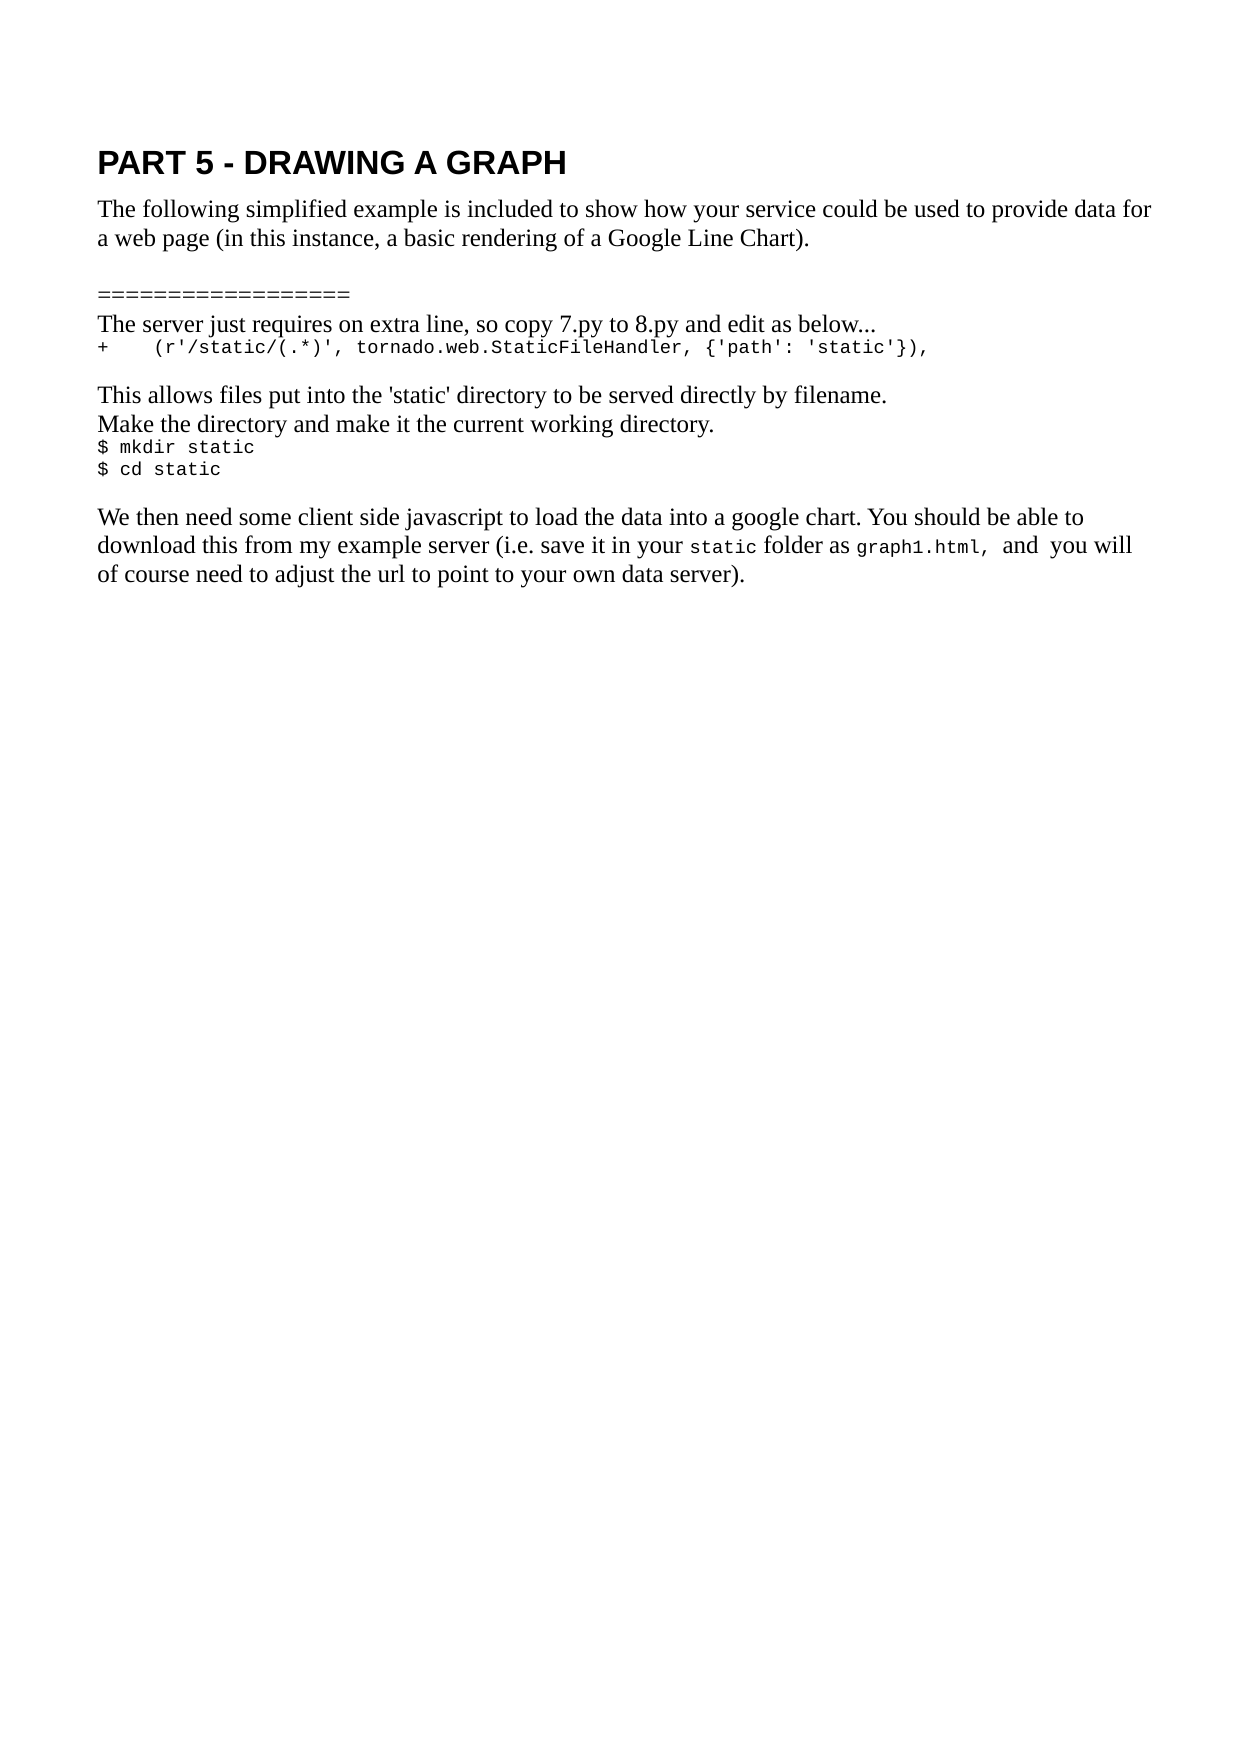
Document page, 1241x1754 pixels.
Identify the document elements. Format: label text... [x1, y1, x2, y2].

text ================== [97, 281, 1157, 309]
text The following simplified example is included to show how your service could be used to provide data for a web page (in this instance, a basic rendering of a Google Line Chart). [97, 194, 1157, 252]
subtitle PART 5 - DRAWING A GRAPH [97, 143, 1157, 182]
text The server just requires on extra line, so copy 7.py to 8.py and edit as below... [97, 309, 1157, 338]
text $ cd static [97, 459, 1157, 481]
text + (r'/static/(.*)', tornado.web.StaticFileHandler, {'path': 'static'}), [97, 338, 1157, 359]
text $ mkdir static [97, 438, 1157, 459]
text This allows files put into the 'static' directory to be served directly by filename. [97, 381, 1157, 409]
text Make the directory and make it the current working directory. [97, 409, 1157, 438]
text We then need some client side javascript to load the data into a google chart. You should be able to download this from my example server (i.e. save it in your static folder as graph1.html, and you will of course need to adjust the url to point to your own data server). [97, 502, 1157, 588]
